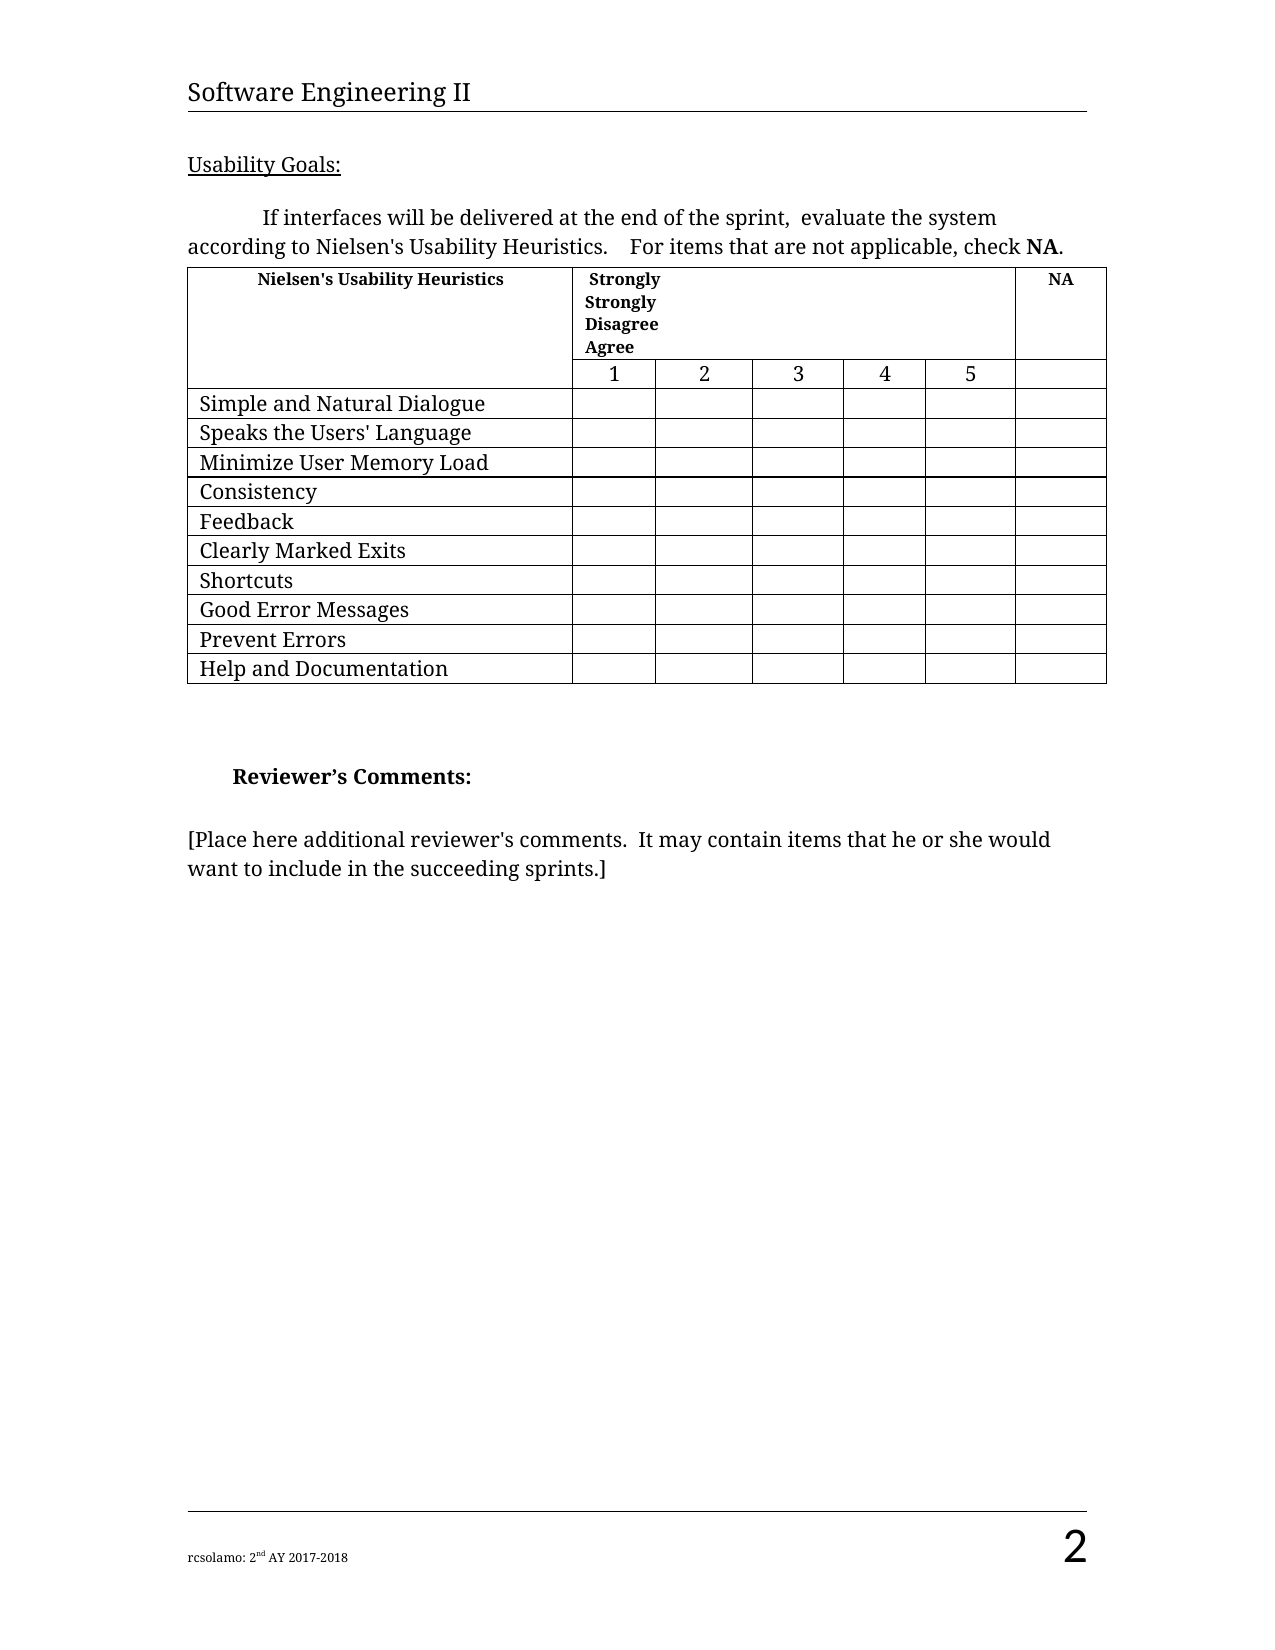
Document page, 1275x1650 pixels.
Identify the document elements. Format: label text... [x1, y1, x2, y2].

table_cell [926, 507, 1015, 535]
table_cell [656, 389, 752, 417]
table_cell [844, 654, 925, 683]
table_cell [656, 507, 752, 535]
table_cell Consistency [188, 478, 572, 506]
subtitle Reviewer’s Comments: [187, 762, 1087, 819]
table_cell 5 [926, 360, 1015, 388]
table_cell [1016, 507, 1106, 535]
table_cell [753, 654, 843, 683]
table_cell [1016, 360, 1106, 388]
table_cell [926, 389, 1015, 417]
table_cell [1016, 448, 1106, 476]
table_cell [926, 654, 1015, 683]
text Usability Goals: [187, 150, 1087, 178]
table_cell Feedback [188, 507, 572, 535]
table_cell 4 [844, 360, 925, 388]
table_cell [926, 448, 1015, 476]
table_cell [753, 507, 843, 535]
table_cell 1 [573, 360, 655, 388]
table_cell [656, 595, 752, 624]
table_cell 3 [753, 360, 843, 388]
table_cell [844, 507, 925, 535]
table_cell [926, 419, 1015, 447]
table_cell [1016, 478, 1106, 506]
table_cell [753, 389, 843, 417]
subtitle If interfaces will be delivered at the end of the sprint, evaluate the system according to Nielsen's Usability Heuristics. For items that are not applicable, check NA. [187, 203, 1087, 260]
table_cell [1016, 419, 1106, 447]
table_cell [656, 566, 752, 594]
table_cell Shortcuts [188, 566, 572, 594]
table_cell [573, 419, 655, 447]
table_cell [753, 625, 843, 653]
table_cell 2 [656, 360, 752, 388]
table_cell Simple and Natural Dialogue [188, 389, 572, 417]
table_cell [1016, 595, 1106, 624]
table_cell [573, 389, 655, 417]
table_header Strongly Strongly Disagree Agree [573, 268, 1015, 358]
table_cell [573, 654, 655, 683]
table_cell [573, 507, 655, 535]
table_cell [926, 536, 1015, 565]
table_cell [573, 595, 655, 624]
table_cell [1016, 625, 1106, 653]
table_cell [753, 595, 843, 624]
table_cell [753, 448, 843, 476]
table_cell [753, 566, 843, 594]
table_cell [753, 478, 843, 506]
table_cell [656, 478, 752, 506]
table_cell [656, 654, 752, 683]
table_header NA [1016, 268, 1106, 358]
table_cell [573, 448, 655, 476]
table_cell [844, 448, 925, 476]
table_cell Help and Documentation [188, 654, 572, 683]
table_cell [844, 595, 925, 624]
table_cell [844, 389, 925, 417]
table_cell Speaks the Users' Language [188, 419, 572, 447]
table_cell [1016, 536, 1106, 565]
table_cell Clearly Marked Exits [188, 536, 572, 565]
table_cell [573, 478, 655, 506]
table_cell [844, 478, 925, 506]
table_cell [1016, 389, 1106, 417]
table_cell Good Error Messages [188, 595, 572, 624]
table_cell [844, 566, 925, 594]
table_cell [926, 595, 1015, 624]
table_cell [656, 625, 752, 653]
table_header Nielsen's Usability Heuristics [188, 268, 572, 388]
table_cell [573, 566, 655, 594]
table_cell [844, 625, 925, 653]
table_cell [573, 625, 655, 653]
table_cell [656, 536, 752, 565]
table_cell [753, 536, 843, 565]
table_cell [926, 478, 1015, 506]
table_cell [573, 536, 655, 565]
table_cell [926, 566, 1015, 594]
table_cell Prevent Errors [188, 625, 572, 653]
table_cell Minimize User Memory Load [188, 448, 572, 476]
table_cell [844, 419, 925, 447]
table_cell [926, 625, 1015, 653]
table_cell [1016, 566, 1106, 594]
table_cell [656, 448, 752, 476]
table_cell [753, 419, 843, 447]
table_cell [1016, 654, 1106, 683]
table_cell [656, 419, 752, 447]
table_cell [844, 536, 925, 565]
text [Place here additional reviewer's comments. It may contain items that he or she would want to include in the succeeding sprints.] [187, 825, 1087, 882]
